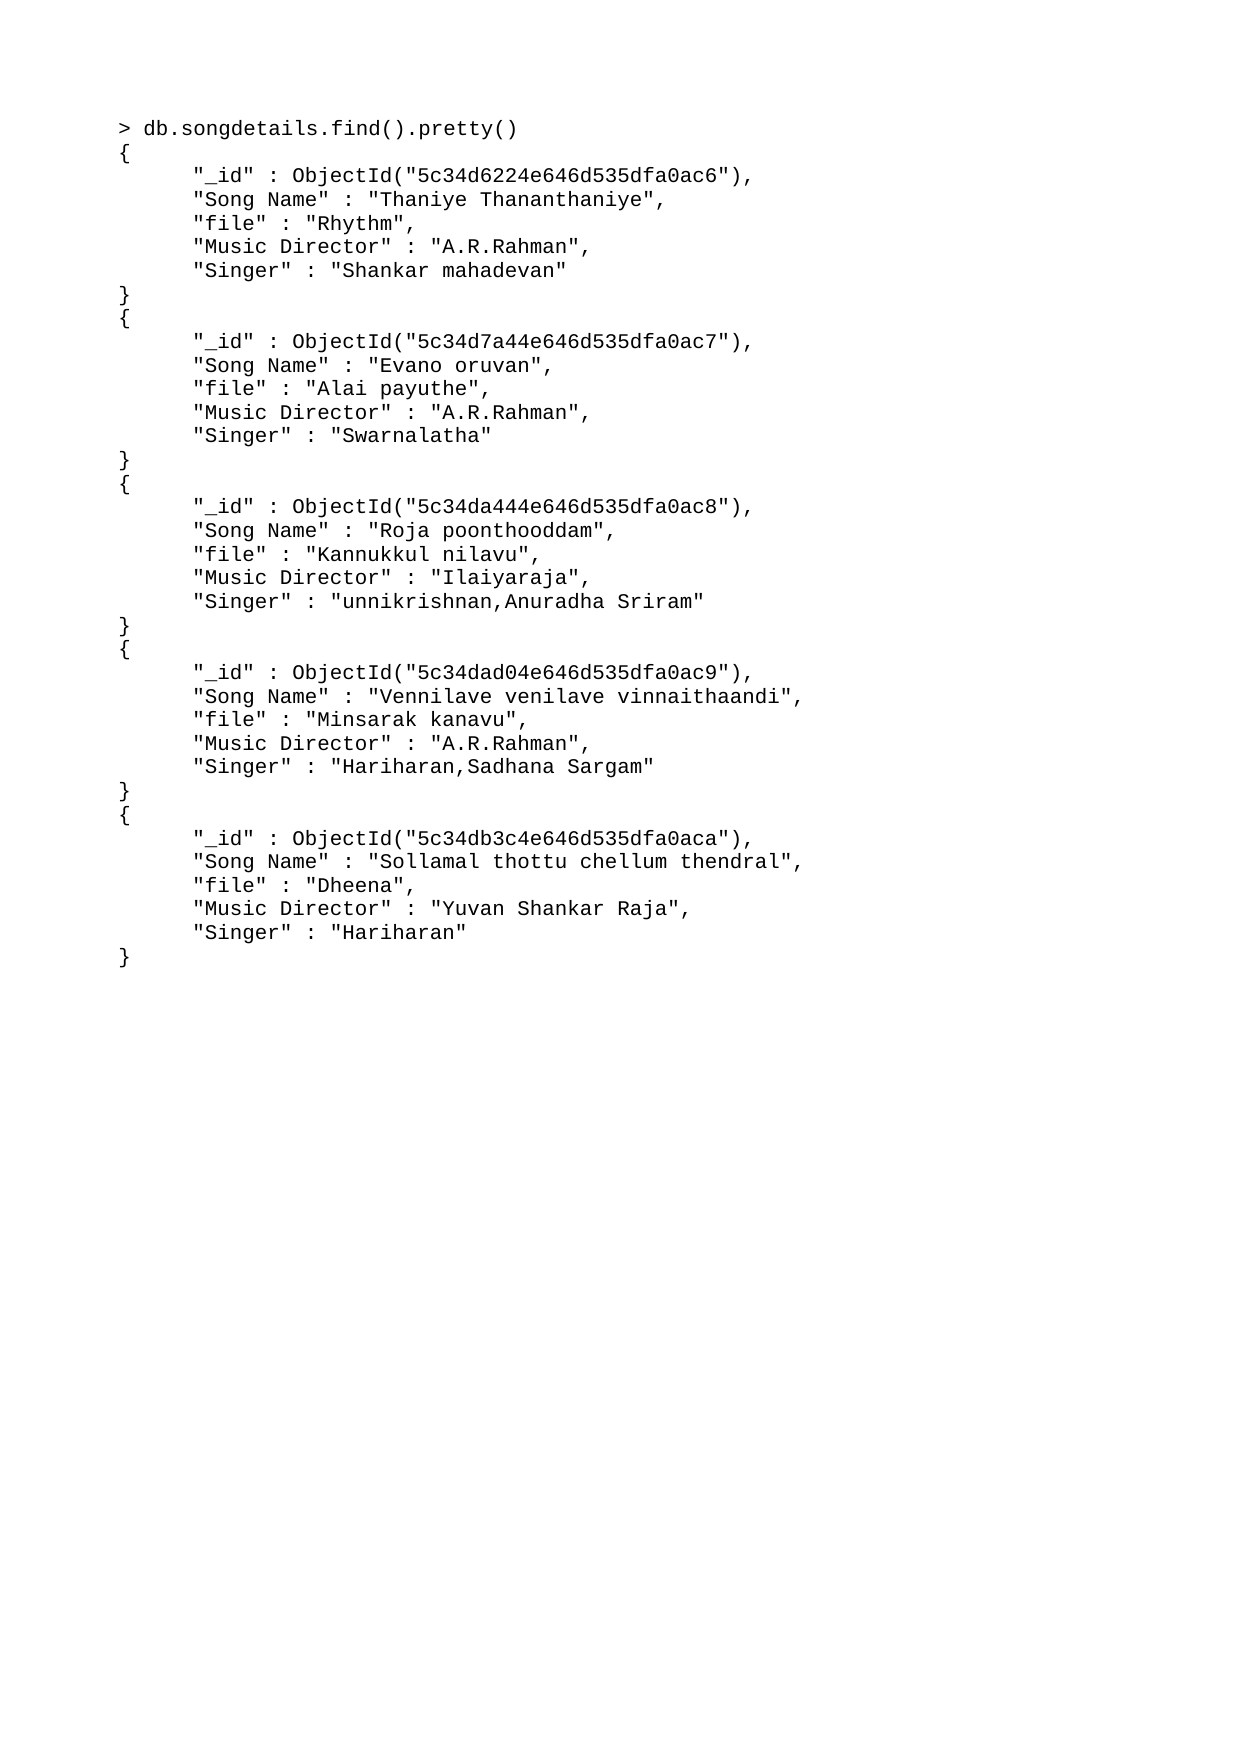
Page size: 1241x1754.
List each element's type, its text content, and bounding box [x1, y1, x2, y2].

text } [118, 946, 1122, 969]
text "Song Name" : "Evano oruvan", [118, 354, 1122, 378]
text "Music Director" : "A.R.Rahman", [118, 402, 1122, 426]
text "file" : "Dheena", [118, 875, 1122, 898]
text "_id" : ObjectId("5c34da444e646d535dfa0ac8"), [118, 496, 1122, 520]
text "_id" : ObjectId("5c34d6224e646d535dfa0ac6"), [118, 165, 1122, 189]
text "_id" : ObjectId("5c34d7a44e646d535dfa0ac7"), [118, 331, 1122, 354]
text "Music Director" : "Ilaiyaraja", [118, 567, 1122, 591]
text "Singer" : "Hariharan" [118, 922, 1122, 946]
text "file" : "Rhythm", [118, 213, 1122, 236]
text } [118, 780, 1122, 804]
text "Music Director" : "Yuvan Shankar Raja", [118, 898, 1122, 922]
text { [118, 473, 1122, 496]
text "file" : "Minsarak kanavu", [118, 709, 1122, 733]
text { [118, 638, 1122, 662]
text "Music Director" : "A.R.Rahman", [118, 733, 1122, 757]
text "file" : "Kannukkul nilavu", [118, 544, 1122, 567]
text { [118, 804, 1122, 827]
text "Singer" : "unnikrishnan,Anuradha Sriram" [118, 591, 1122, 615]
text "Song Name" : "Thaniye Thananthaniye", [118, 189, 1122, 213]
text "Singer" : "Hariharan,Sadhana Sargam" [118, 757, 1122, 780]
text } [118, 615, 1122, 638]
text "Song Name" : "Roja poonthooddam", [118, 520, 1122, 544]
text { [118, 307, 1122, 331]
text { [118, 142, 1122, 165]
text "_id" : ObjectId("5c34dad04e646d535dfa0ac9"), [118, 662, 1122, 686]
text } [118, 449, 1122, 473]
text "_id" : ObjectId("5c34db3c4e646d535dfa0aca"), [118, 827, 1122, 851]
text "Music Director" : "A.R.Rahman", [118, 236, 1122, 260]
text "Singer" : "Shankar mahadevan" [118, 260, 1122, 284]
text "Singer" : "Swarnalatha" [118, 426, 1122, 449]
text "Song Name" : "Vennilave venilave vinnaithaandi", [118, 686, 1122, 709]
text } [118, 284, 1122, 307]
text "Song Name" : "Sollamal thottu chellum thendral", [118, 851, 1122, 875]
text > db.songdetails.find().pretty() [118, 118, 1122, 142]
text "file" : "Alai payuthe", [118, 378, 1122, 402]
